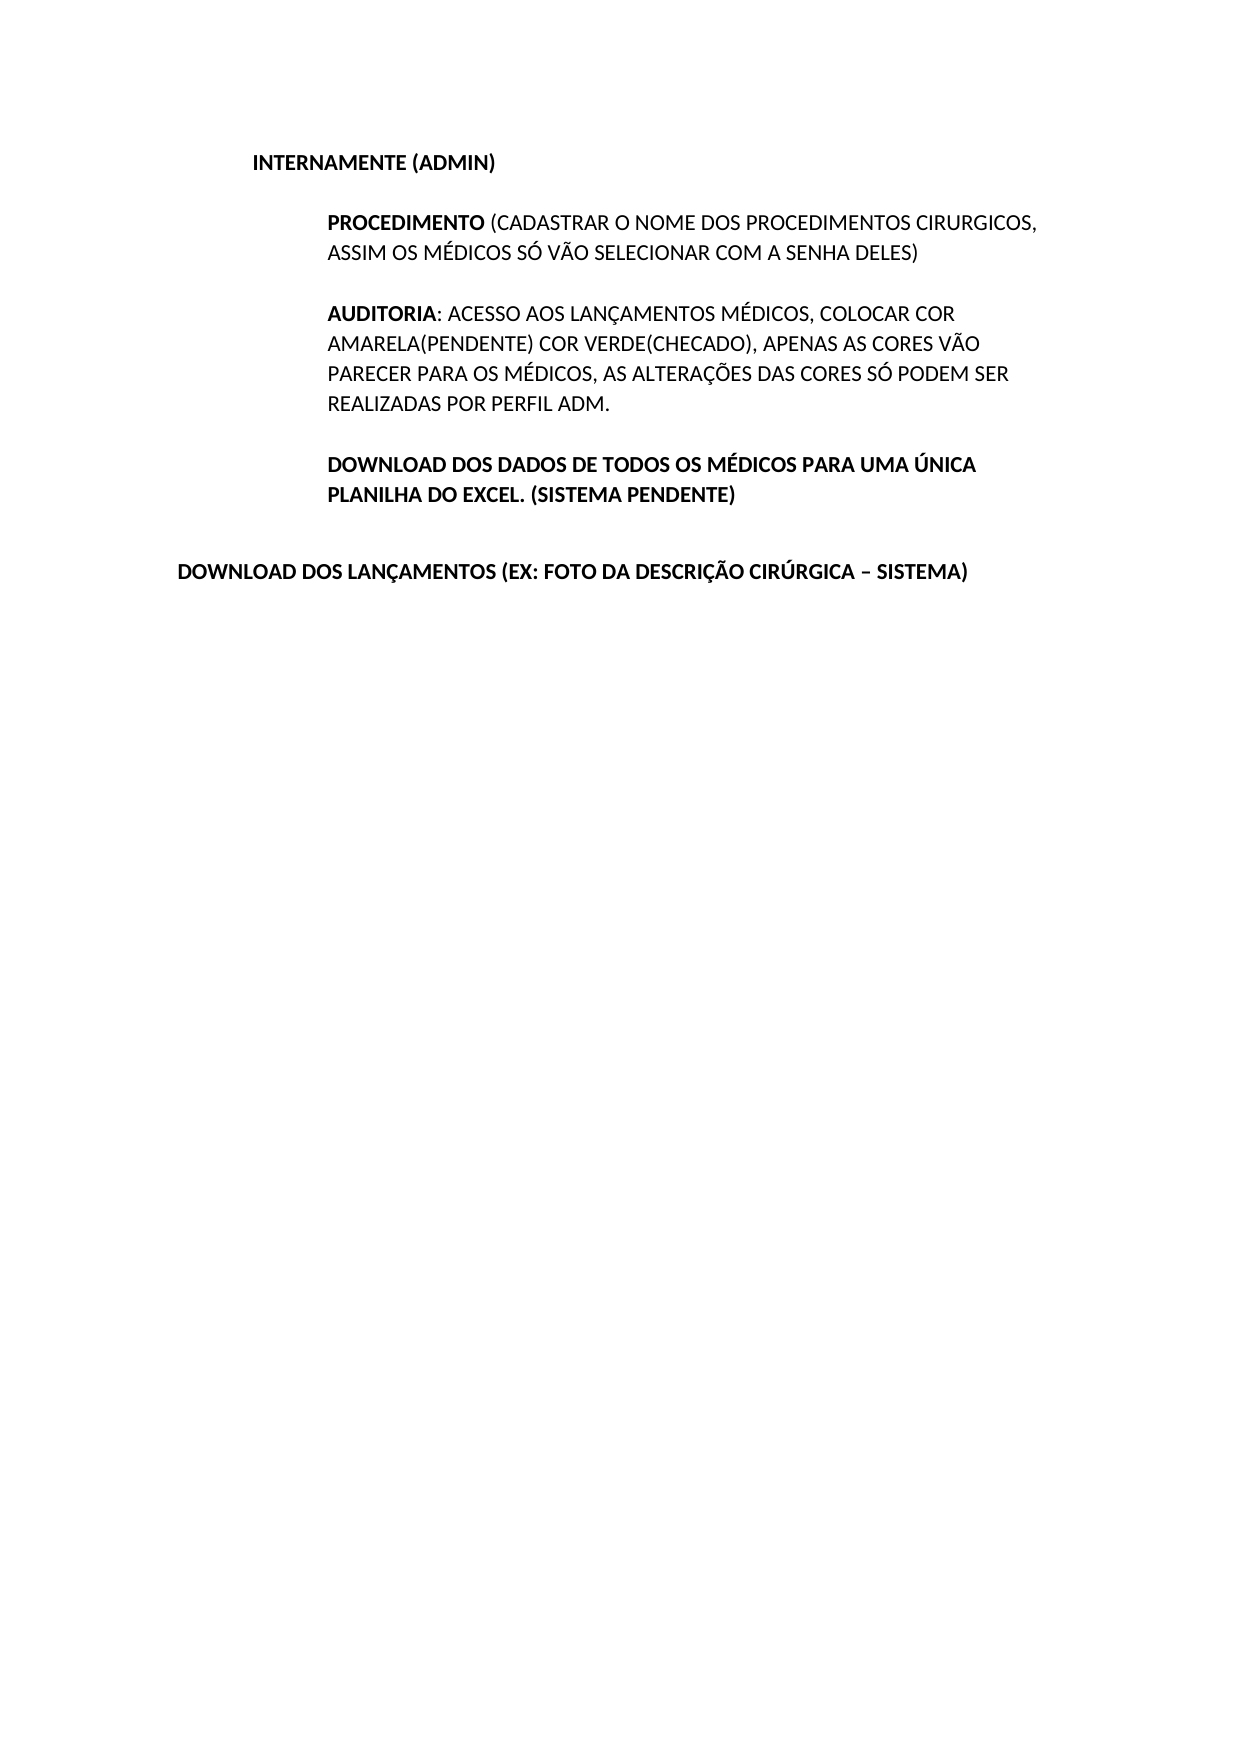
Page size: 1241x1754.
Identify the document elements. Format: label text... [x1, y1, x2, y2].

list PROCEDIMENTO (CADASTRAR O NOME DOS PROCEDIMENTOS CIRURGICOS, ASSIM OS MÉDICOS SÓ VÃO SELECIONAR COM A SENHA DELES) [327, 208, 1063, 266]
list DOWNLOAD DOS DADOS DE TODOS OS MÉDICOS PARA UMA ÚNICA PLANILHA DO EXCEL. (SISTEMA PENDENTE) [327, 450, 1063, 508]
text DOWNLOAD DOS LANÇAMENTOS (EX: FOTO DA DESCRIÇÃO CIRÚRGICA – SISTEMA) [177, 557, 1063, 585]
list AUDITORIA: ACESSO AOS LANÇAMENTOS MÉDICOS, COLOCAR COR AMARELA(PENDENTE) COR VERDE(CHECADO), APENAS AS CORES VÃO PARECER PARA OS MÉDICOS, AS ALTERAÇÕES DAS CORES SÓ PODEM SER REALIZADAS POR PERFIL ADM. [327, 299, 1063, 417]
list INTERNAMENTE (ADMIN) [252, 148, 1063, 176]
